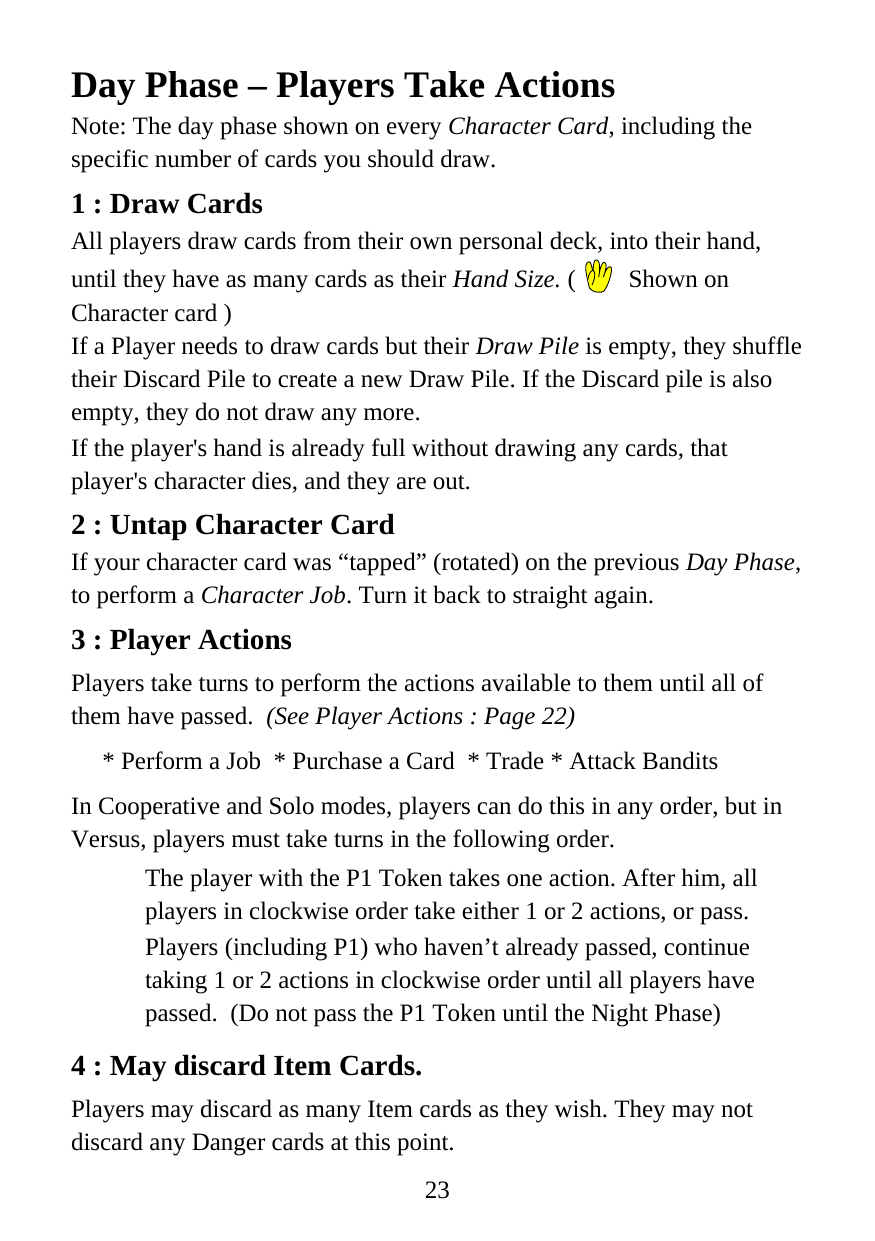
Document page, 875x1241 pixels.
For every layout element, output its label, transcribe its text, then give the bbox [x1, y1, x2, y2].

subtitle 3 : Player Actions [71, 622, 803, 656]
subtitle 4 : May discard Item Cards. [71, 1048, 803, 1082]
text * Perform a Job * Purchase a Card * Trade * Attack Bandits [71, 746, 803, 775]
text The player with the P1 Token takes one action. After him, all players in clockwise order take either 1 or 2 actions, or pass. [145, 863, 803, 925]
subtitle 2 : Untap Character Card [71, 507, 803, 541]
subtitle 1 : Draw Cards [71, 186, 803, 219]
text Players (including P1) who haven’t already passed, continue taking 1 or 2 actions in clockwise order until all players have passed. (Do not pass the P1 Token until the Night Phase) [145, 932, 803, 1027]
text All players draw cards from their own personal deck, into their hand, until they have as many cards as their Hand Size. ( Shown on Character card ) [71, 226, 803, 327]
text If a Player needs to draw cards but their Draw Pile is empty, they shuffle their Discard Pile to create a new Draw Pile. If the Discard pile is also empty, they do not draw any more. [71, 331, 803, 426]
subtitle Day Phase – Players Take Actions [71, 62, 803, 105]
text If your character card was “tapped” (rotated) on the previous Day Phase, to perform a Character Job. Turn it back to straight again. [71, 547, 803, 609]
text Players take turns to perform the actions available to them until all of them have passed. (See Player Actions : Page 22) [71, 668, 803, 730]
text If the player's hand is already full without drawing any cards, that player's character dies, and they are out. [71, 433, 803, 494]
text Players may discard as many Item cards as they wish. They may not discard any Danger cards at this point. [71, 1094, 803, 1156]
text Note: The day phase shown on every Character Card, including the specific number of cards you should draw. [71, 111, 803, 173]
text In Cooperative and Solo modes, players can do this in any order, but in Versus, players must take turns in the following order. [71, 791, 803, 853]
